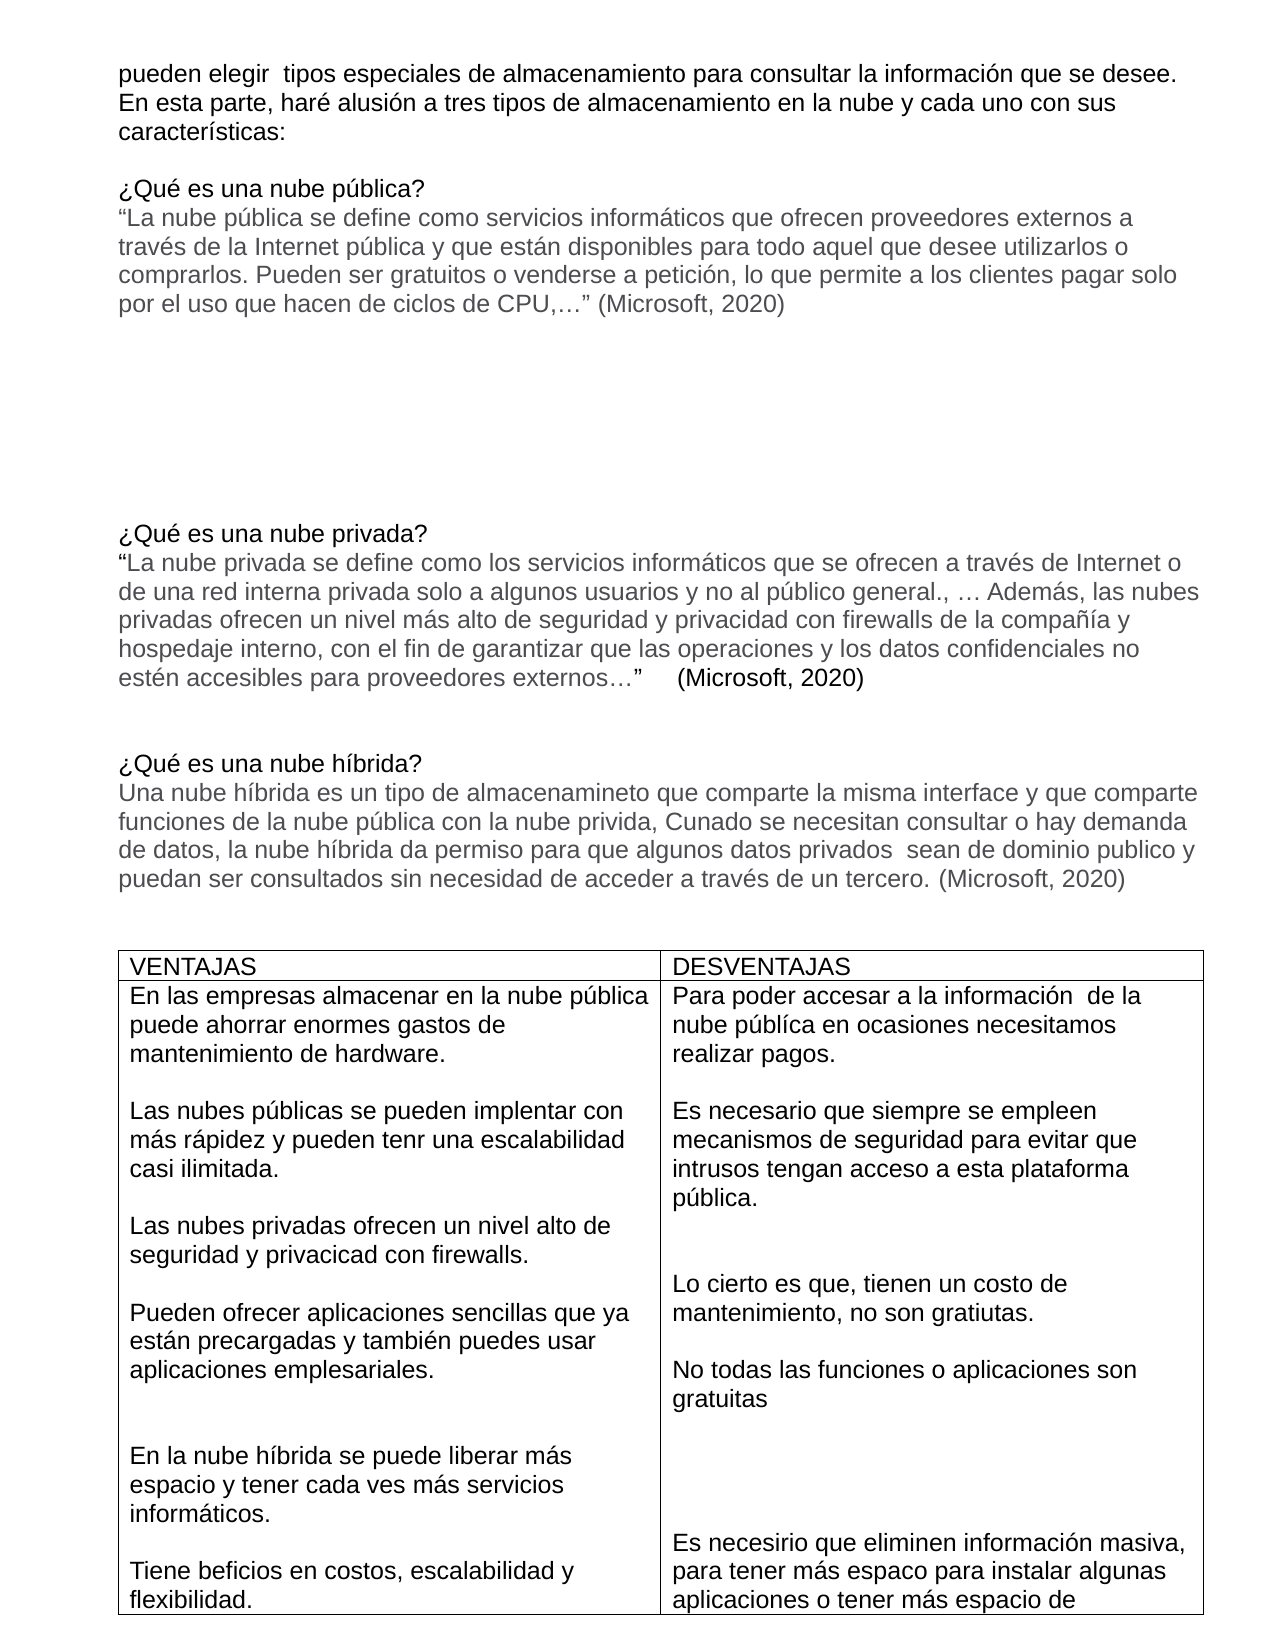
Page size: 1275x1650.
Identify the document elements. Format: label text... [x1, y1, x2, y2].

text “La nube pública se define como servicios informáticos que ofrecen proveedores externos a través de la Internet pública y que están disponibles para todo aquel que desee utilizarlos o comprarlos. Pueden ser gratuitos o venderse a petición, lo que permite a los clientes pagar solo por el uso que hacen de ciclos de CPU,…” (Microsoft, 2020) [118, 203, 1205, 318]
table_cell Para poder accesar a la información de la nube públíca en ocasiones necesitamos realizar pagos. Es necesario que siempre se empleen mecanismos de seguridad para evitar que intrusos tengan acceso a esta plataforma pública. Lo cierto es que, tienen un costo de mantenimiento, no son gratiutas. No todas las funciones o aplicaciones son gratuitas Es necesirio que eliminen información masiva, para tener más espaco para instalar algunas aplicaciones o tener más espacio de [661, 981, 1203, 1614]
table_cell En las empresas almacenar en la nube pública puede ahorrar enormes gastos de mantenimiento de hardware. Las nubes públicas se pueden implentar con más rápidez y pueden tenr una escalabilidad casi ilimitada. Las nubes privadas ofrecen un nivel alto de seguridad y privacicad con firewalls. Pueden ofrecer aplicaciones sencillas que ya están precargadas y también puedes usar aplicaciones emplesariales. En la nube híbrida se puede liberar más espacio y tener cada ves más servicios informáticos. Tiene beficios en costos, escalabilidad y flexibilidad. [119, 981, 660, 1614]
text ¿Qué es una nube híbrida? [118, 749, 1205, 778]
table_header DESVENTAJAS [661, 951, 1203, 980]
table_header VENTAJAS [119, 951, 660, 980]
text pueden elegir tipos especiales de almacenamiento para consultar la información que se desee. En esta parte, haré alusión a tres tipos de almacenamiento en la nube y cada uno con sus características: [118, 59, 1205, 145]
text ¿Qué es una nube privada? [118, 519, 1205, 548]
text ¿Qué es una nube pública? [118, 174, 1205, 203]
text “La nube privada se define como los servicios informáticos que se ofrecen a través de Internet o de una red interna privada solo a algunos usuarios y no al público general., … Además, las nubes privadas ofrecen un nivel más alto de seguridad y privacidad con firewalls de la compañía y hospedaje interno, con el fin de garantizar que las operaciones y los datos confidenciales no estén accesibles para proveedores externos…” (Microsoft, 2020) [118, 548, 1205, 692]
text Una nube híbrida es un tipo de almacenamineto que comparte la misma interface y que comparte funciones de la nube pública con la nube privida, Cunado se necesitan consultar o hay demanda de datos, la nube híbrida da permiso para que algunos datos privados sean de dominio publico y puedan ser consultados sin necesidad de acceder a través de un tercero. (Microsoft, 2020) [118, 778, 1205, 893]
